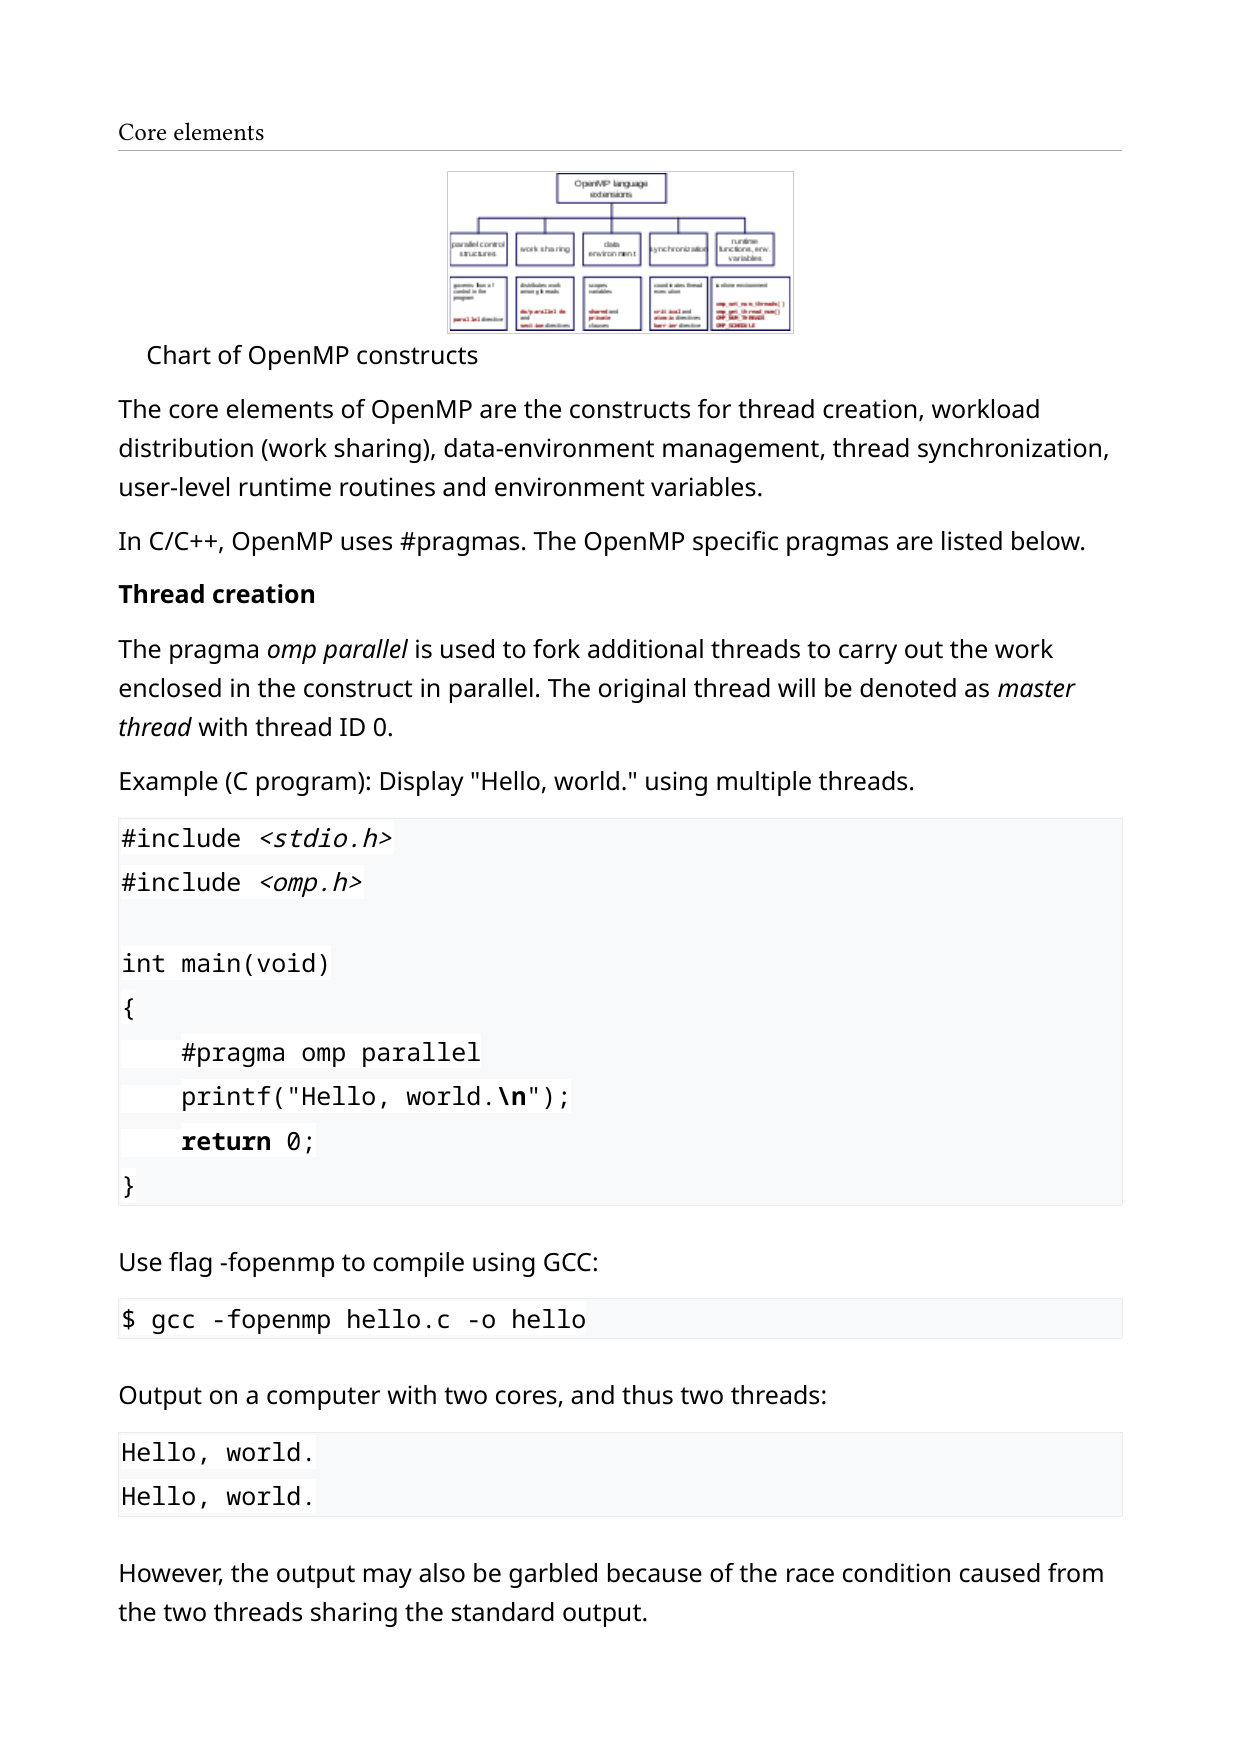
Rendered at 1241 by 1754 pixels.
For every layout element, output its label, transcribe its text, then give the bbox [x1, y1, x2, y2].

text However, the output may also be garbled because of the race condition caused from the two threads sharing the standard output. [118, 1556, 1122, 1629]
text #include <stdio.h> [119, 819, 1122, 854]
text { [119, 987, 1122, 1024]
subtitle Thread creation [118, 577, 1122, 611]
text Hello, world. [119, 1433, 1122, 1469]
text return 0; [119, 1120, 1122, 1157]
text Example (C program): Display "Hello, world." using multiple threads. [118, 764, 1122, 798]
text #include <omp.h> [119, 862, 1122, 899]
subtitle Core elements [118, 118, 1122, 150]
text Hello, world. [119, 1476, 1122, 1516]
text Chart of OpenMP constructs [123, 337, 1122, 372]
text } [119, 1165, 1122, 1205]
text In C/C++, OpenMP uses #pragmas. The OpenMP specific pragmas are listed below. [118, 523, 1122, 557]
text #pragma omp parallel [119, 1031, 1122, 1068]
text Output on a computer with two cores, and thus two threads: [118, 1378, 1122, 1412]
text Use flag -fopenmp to compile using GCC: [118, 1244, 1122, 1278]
text $ gcc -fopenmp hello.c -o hello [119, 1299, 1122, 1338]
text printf("Hello, world.\n"); [119, 1076, 1122, 1113]
picture [449, 173, 791, 331]
text The pragma omp parallel is used to fork additional threads to carry out the work enclosed in the construct in parallel. The original thread will be denoted as master thread with thread ID 0. [118, 632, 1122, 744]
text int main(void) [119, 943, 1122, 980]
text The core elements of OpenMP are the constructs for thread creation, workload distribution (work sharing), data-environment management, thread synchronization, user-level runtime routines and environment variables. [118, 391, 1122, 504]
